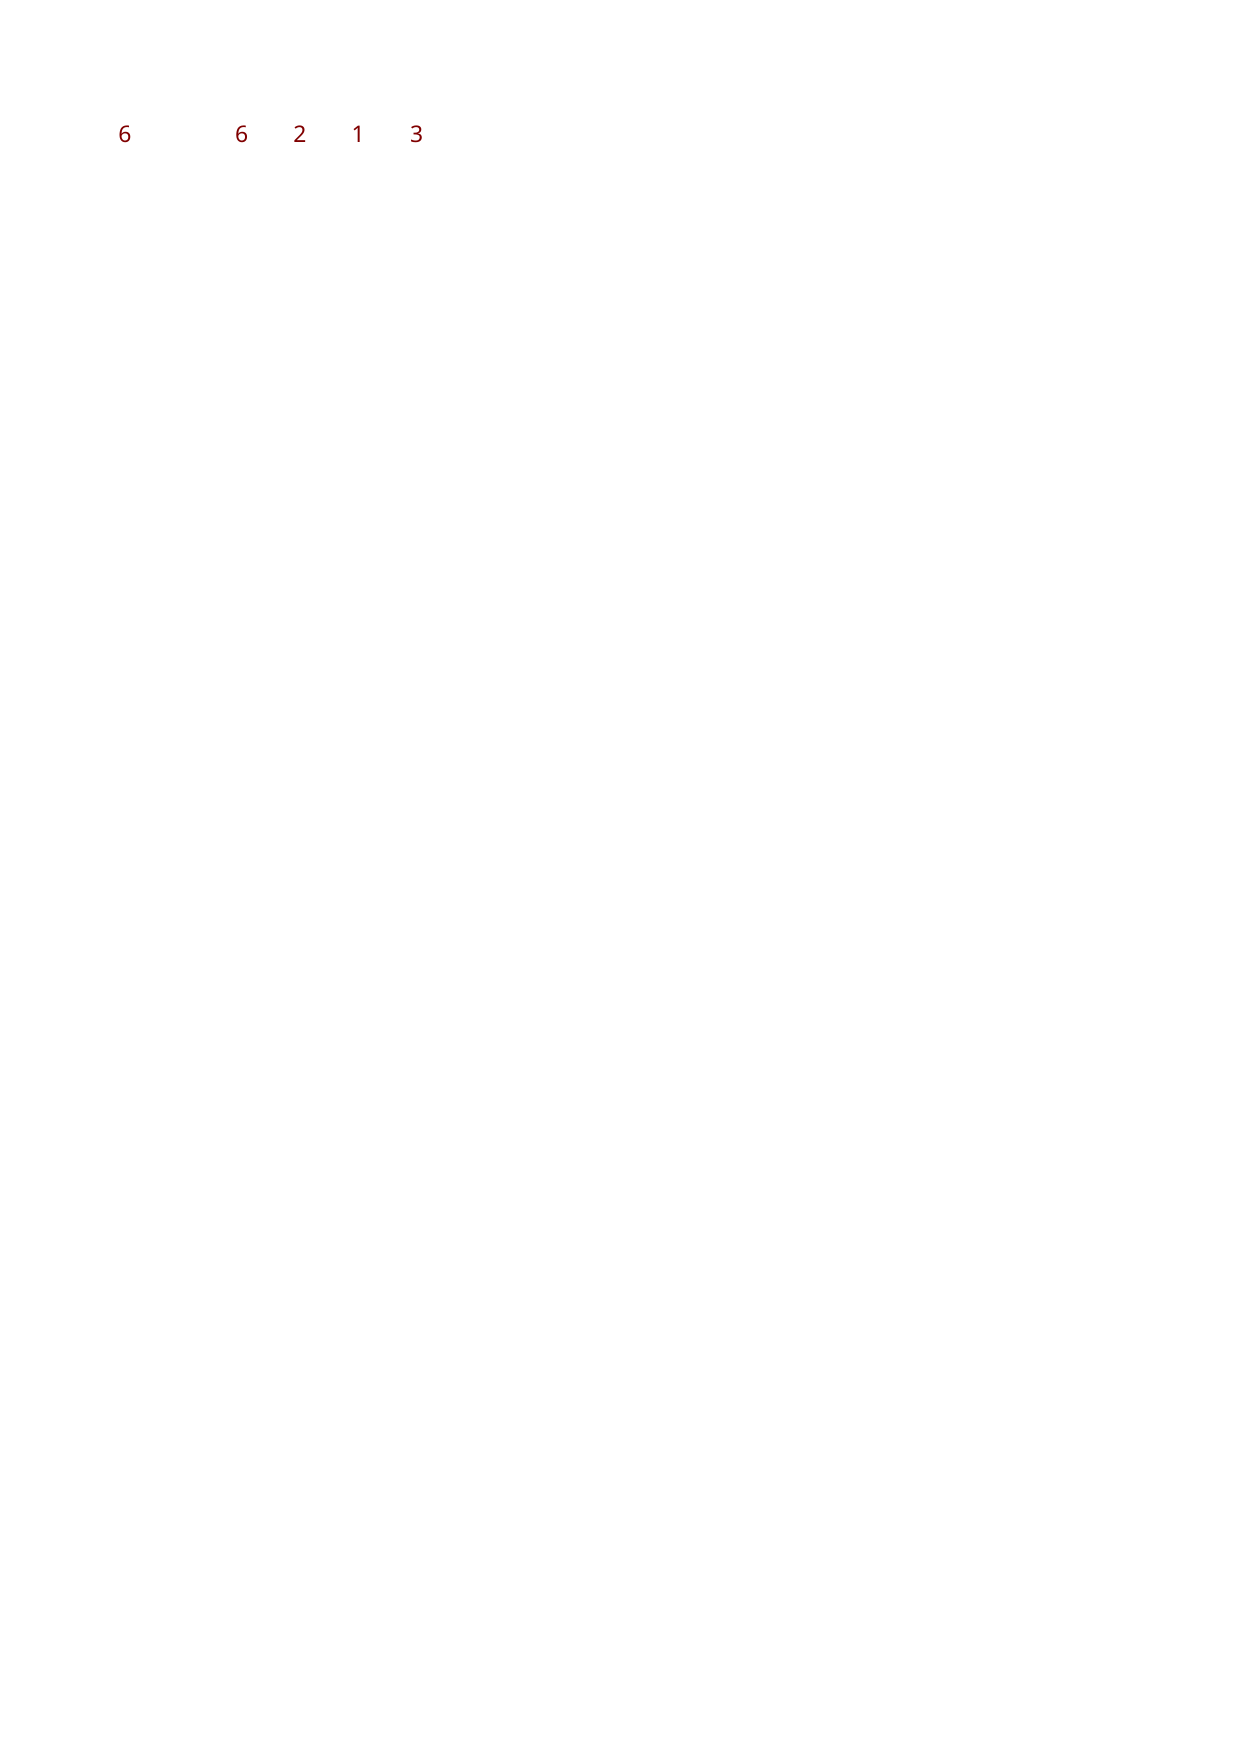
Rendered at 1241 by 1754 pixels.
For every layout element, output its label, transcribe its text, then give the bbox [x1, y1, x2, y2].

text 6 6 2 1 3 [118, 118, 1122, 149]
